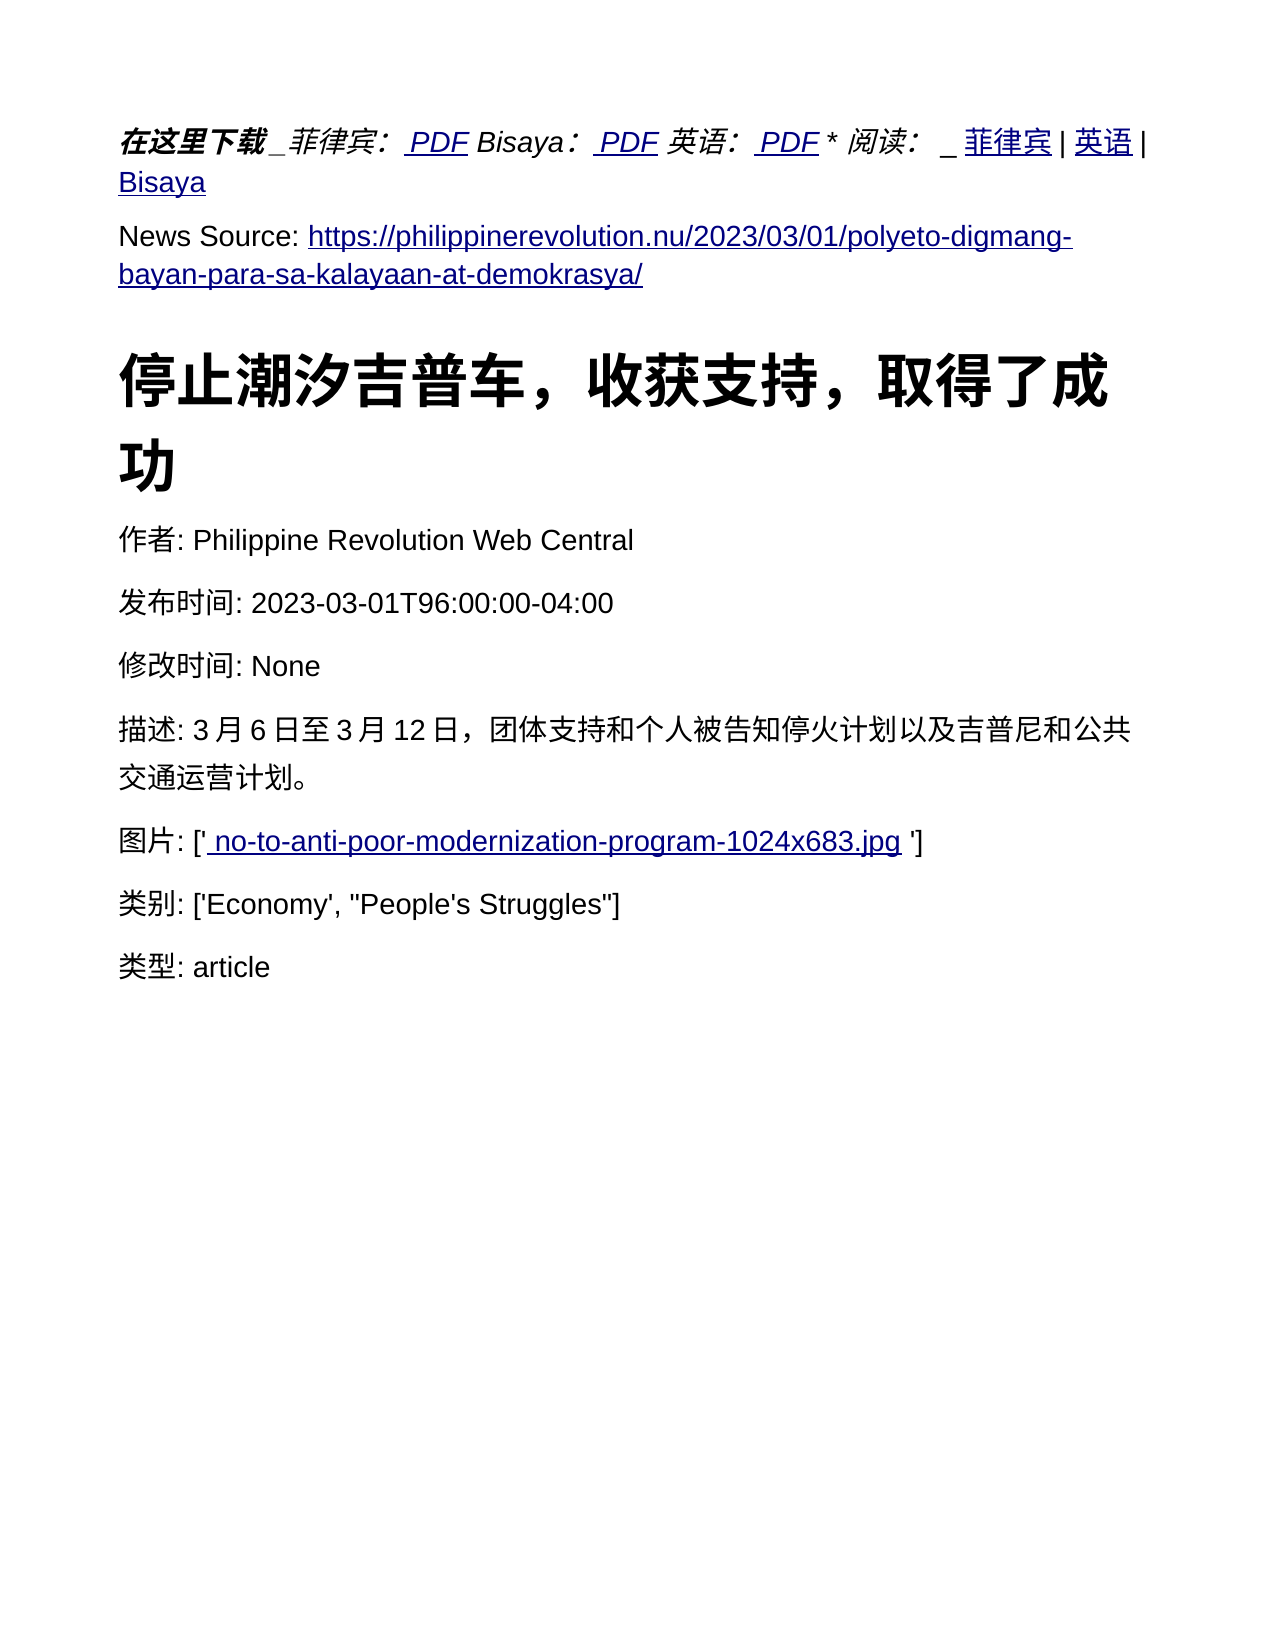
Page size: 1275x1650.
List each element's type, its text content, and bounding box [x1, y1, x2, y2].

text 类型: article [118, 944, 1157, 986]
text News Source: https://philippinerevolution.nu/2023/03/01/polyeto-digmang-bayan-para-sa-kalayaan-at-demokrasya/ [118, 218, 1157, 291]
text 作者: Philippine Revolution Web Central [118, 517, 1157, 559]
text 描述: 3月6日至3月12日，团体支持和个人被告知停火计划以及吉普尼和公共交通运营计划。 [118, 706, 1157, 797]
text 发布时间: 2023-03-01T96:00:00-04:00 [118, 580, 1157, 622]
text 在这里下载 _菲律宾： PDF Bisaya： PDF 英语： PDF * 阅读： _ 菲律宾 | 英语 | Bisaya [118, 118, 1157, 199]
subtitle 停止潮汐吉普车，收获支持，取得了成功 [118, 335, 1157, 504]
text 图片: [' no-to-anti-poor-modernization-program-1024x683.jpg '] [118, 818, 1157, 860]
text 修改时间: None [118, 643, 1157, 685]
text 类别: ['Economy', "People's Struggles"] [118, 881, 1157, 923]
